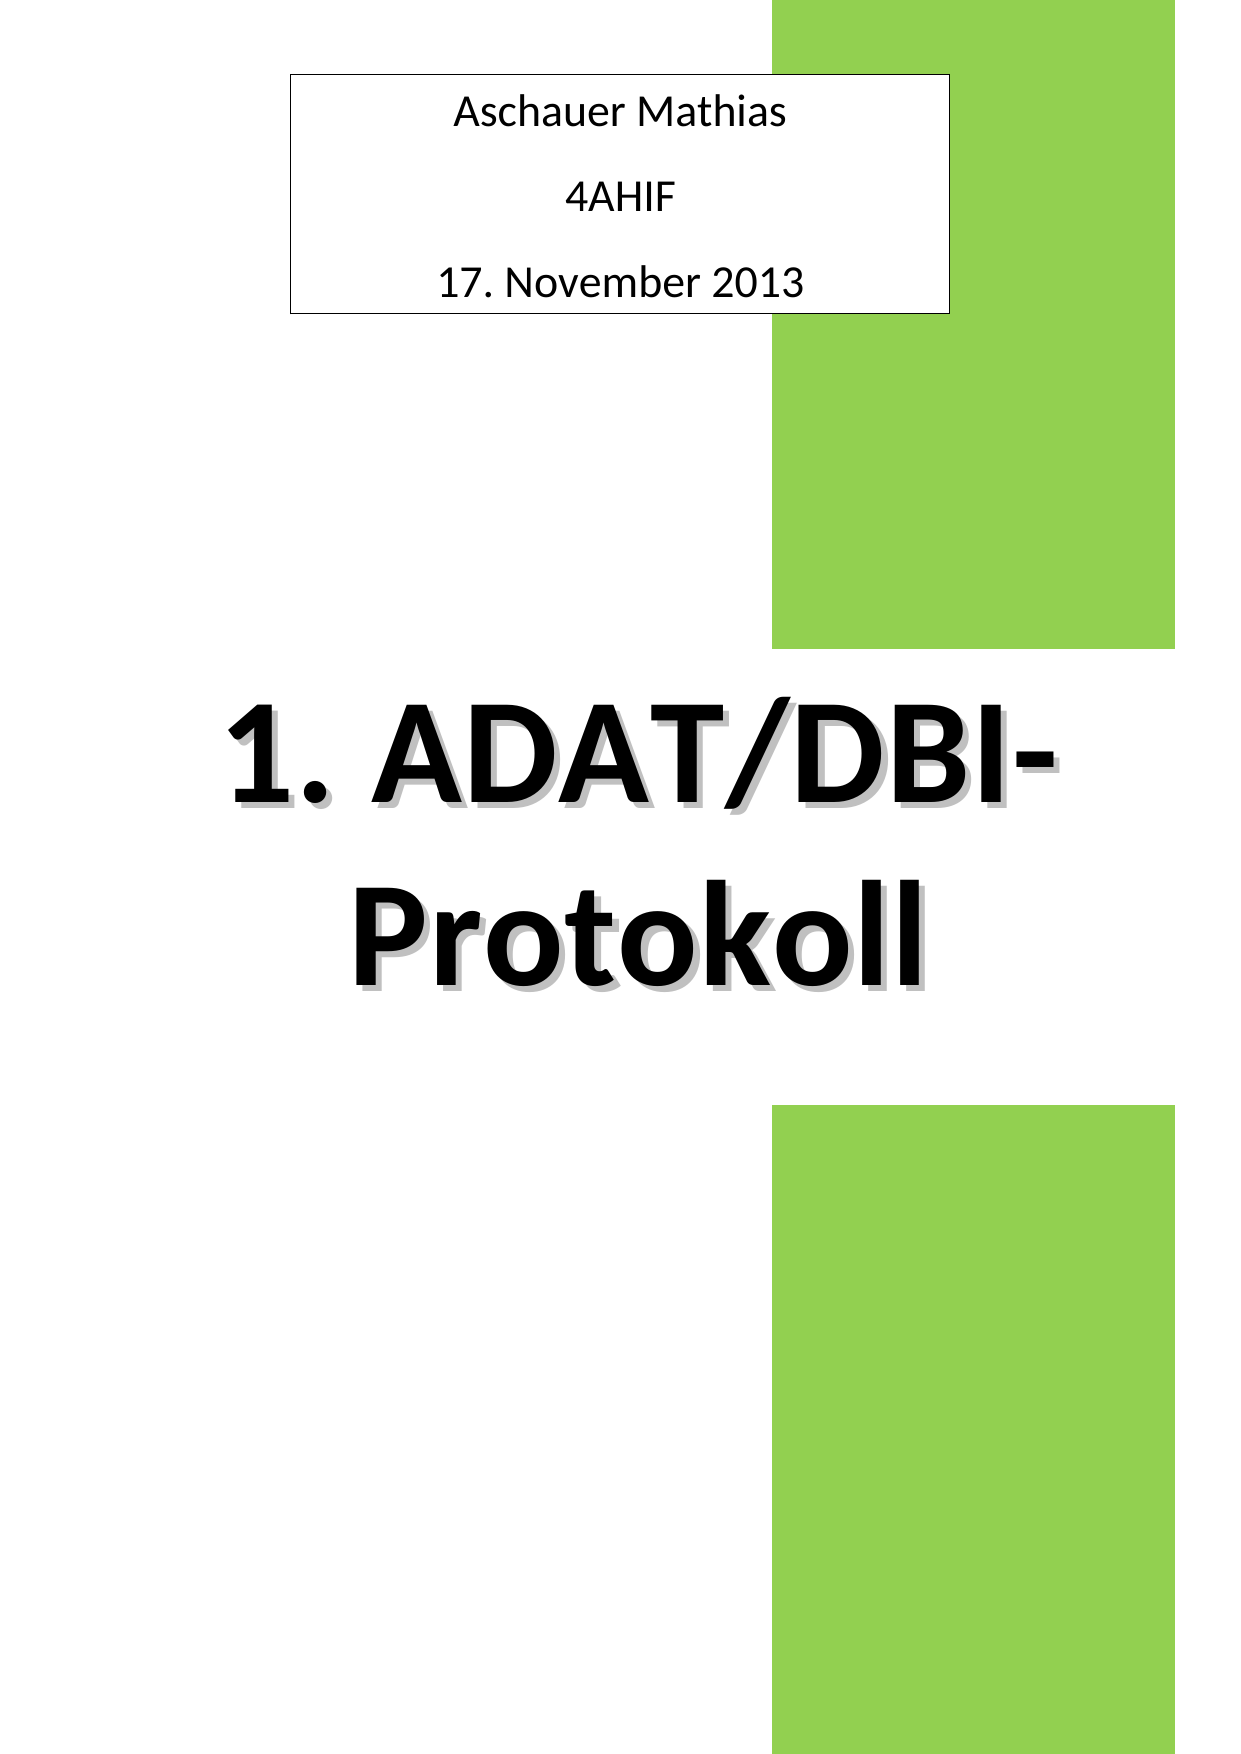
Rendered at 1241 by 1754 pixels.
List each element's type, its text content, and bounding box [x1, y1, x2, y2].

text 17. November 2013 [306, 252, 934, 306]
text Aschauer Mathias [306, 82, 934, 138]
text 4AHIF [306, 167, 934, 223]
text 1. ADAT/DBI-Protokoll [54, 656, 1224, 1023]
